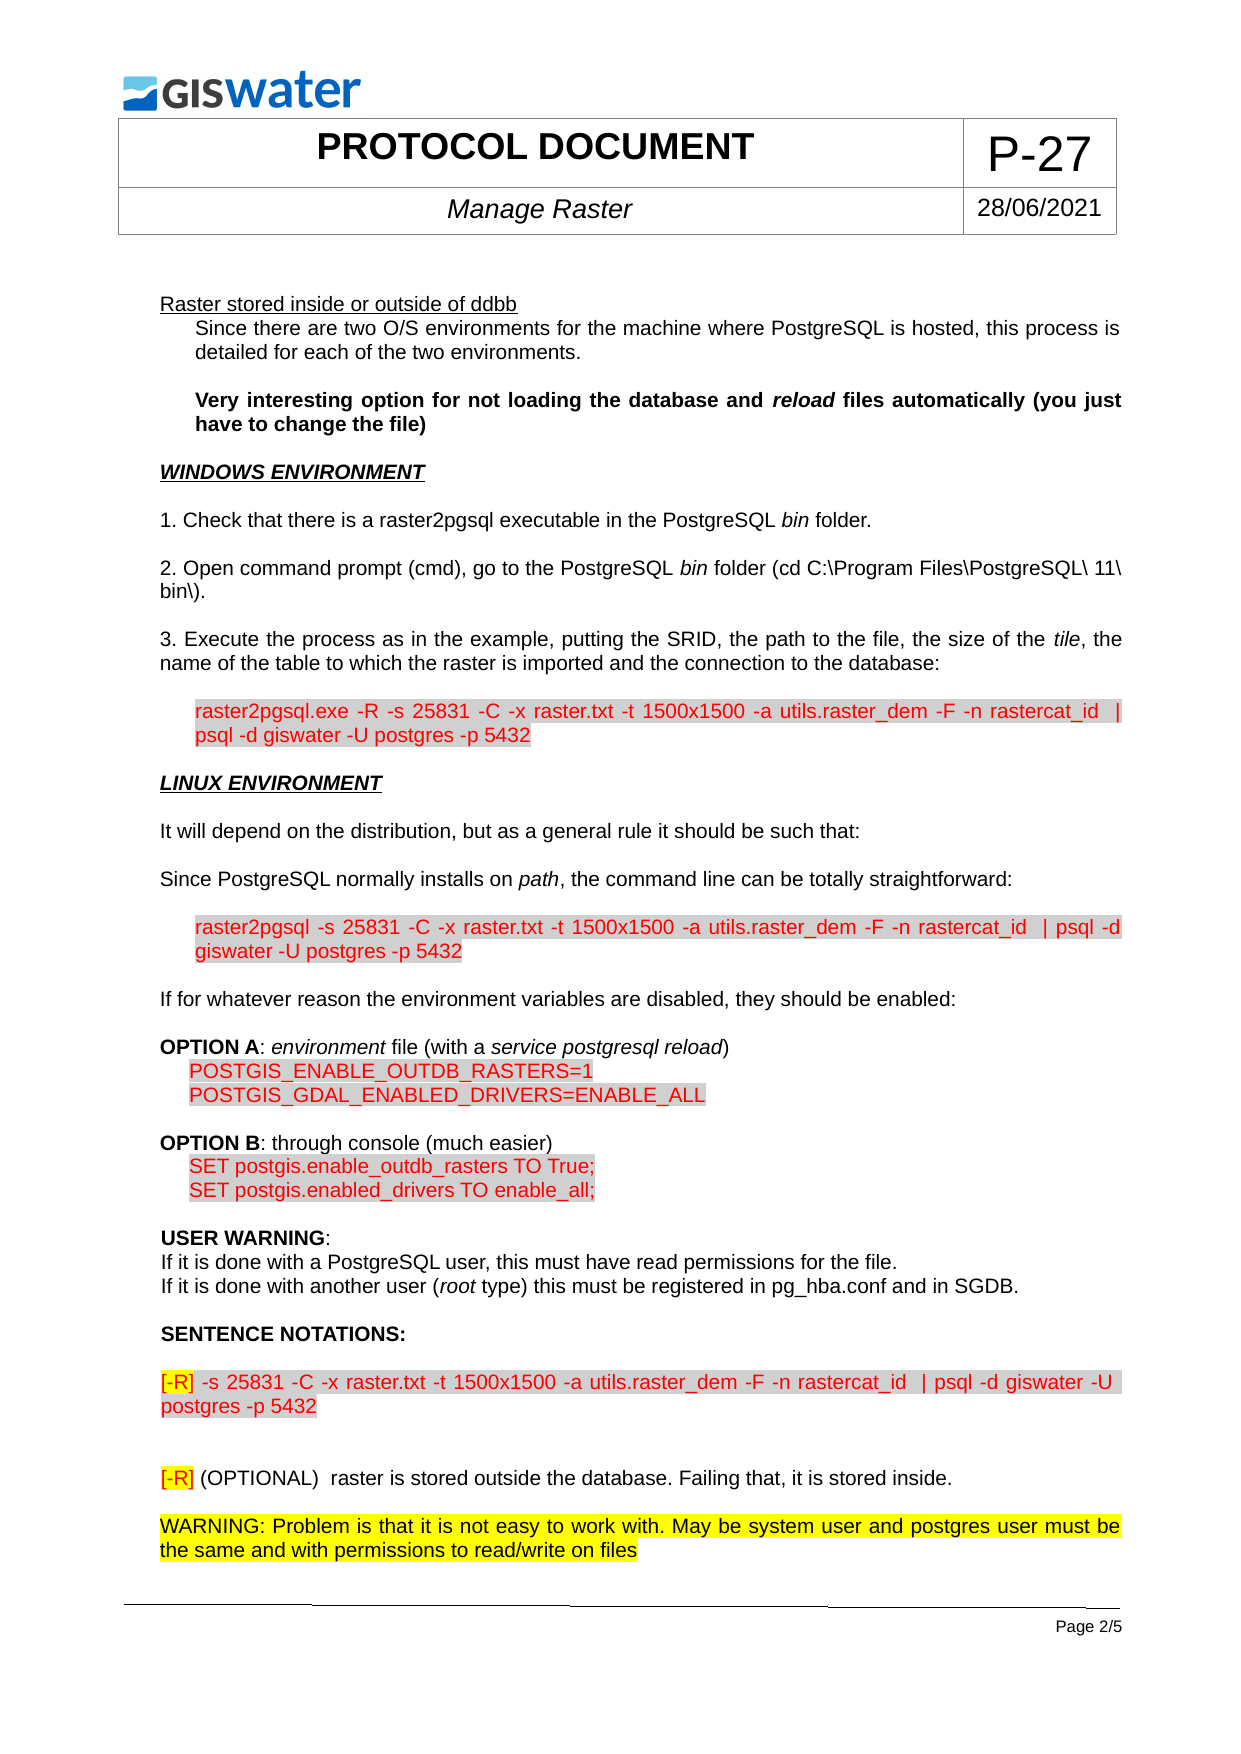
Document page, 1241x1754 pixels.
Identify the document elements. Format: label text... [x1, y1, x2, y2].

text If it is done with another user (root type) this must be registered in pg_hba.conf and in SGDB. [118, 1274, 1122, 1298]
text Since PostgreSQL normally installs on path, the command line can be totally straightforward: [159, 867, 1122, 891]
text SET postgis.enable_outdb_rasters TO True; [189, 1154, 1122, 1178]
text [-R] (OPTIONAL) raster is stored outside the database. Failing that, it is stored inside. [118, 1466, 1122, 1490]
text 3. Execute the process as in the example, putting the SRID, the path to the file, the size of the tile, the name of the table to which the raster is imported and the connection to the database: [159, 627, 1122, 675]
text It will depend on the distribution, but as a general rule it should be such that: [159, 819, 1122, 843]
text LINUX ENVIRONMENT [159, 771, 1122, 795]
text Since there are two O/S environments for the machine where PostgreSQL is hosted, this process is detailed for each of the two environments. [195, 316, 1122, 364]
text Very interesting option for not loading the database and reload files automatically (you just have to change the file) [195, 388, 1122, 436]
text 1. Check that there is a raster2pgsql executable in the PostgreSQL bin folder. [159, 507, 1122, 531]
text If it is done with a PostgreSQL user, this must have read permissions for the file. [118, 1250, 1122, 1274]
text USER WARNING: [118, 1226, 1122, 1250]
text If for whatever reason the environment variables are disabled, they should be enabled: [159, 987, 1122, 1011]
text raster2pgsql.exe -R -s 25831 -C -x raster.txt -t 1500x1500 -a utils.raster_dem -F -n rastercat_id | psql -d giswater -U postgres -p 5432 [195, 699, 1122, 747]
text WINDOWS ENVIRONMENT [159, 459, 1122, 483]
text [-R] -s 25831 -C -x raster.txt -t 1500x1500 -a utils.raster_dem -F -n rastercat_id | psql -d giswater -U postgres -p 5432 [118, 1370, 1122, 1418]
text WARNING: Problem is that it is not easy to work with. May be system user and postgres user must be the same and with permissions to read/write on files [159, 1514, 1122, 1562]
text 2. Open command prompt (cmd), go to the PostgreSQL bin folder (cd C:\Program Files\PostgreSQL\ 11\bin\). [159, 555, 1122, 603]
text OPTION B: through console (much easier) [159, 1130, 1122, 1154]
text raster2pgsql -s 25831 -C -x raster.txt -t 1500x1500 -a utils.raster_dem -F -n rastercat_id | psql -d giswater -U postgres -p 5432 [195, 915, 1122, 963]
picture [119, 66, 365, 115]
text SET postgis.enabled_drivers TO enable_all; [189, 1178, 1122, 1202]
text POSTGIS_ENABLE_OUTDB_RASTERS=1 POSTGIS_GDAL_ENABLED_DRIVERS=ENABLE_ALL [189, 1058, 1122, 1106]
text Raster stored inside or outside of ddbb [159, 292, 1122, 316]
text OPTION A: environment file (with a service postgresql reload) [159, 1034, 1122, 1058]
text SENTENCE NOTATIONS: [118, 1322, 1122, 1346]
